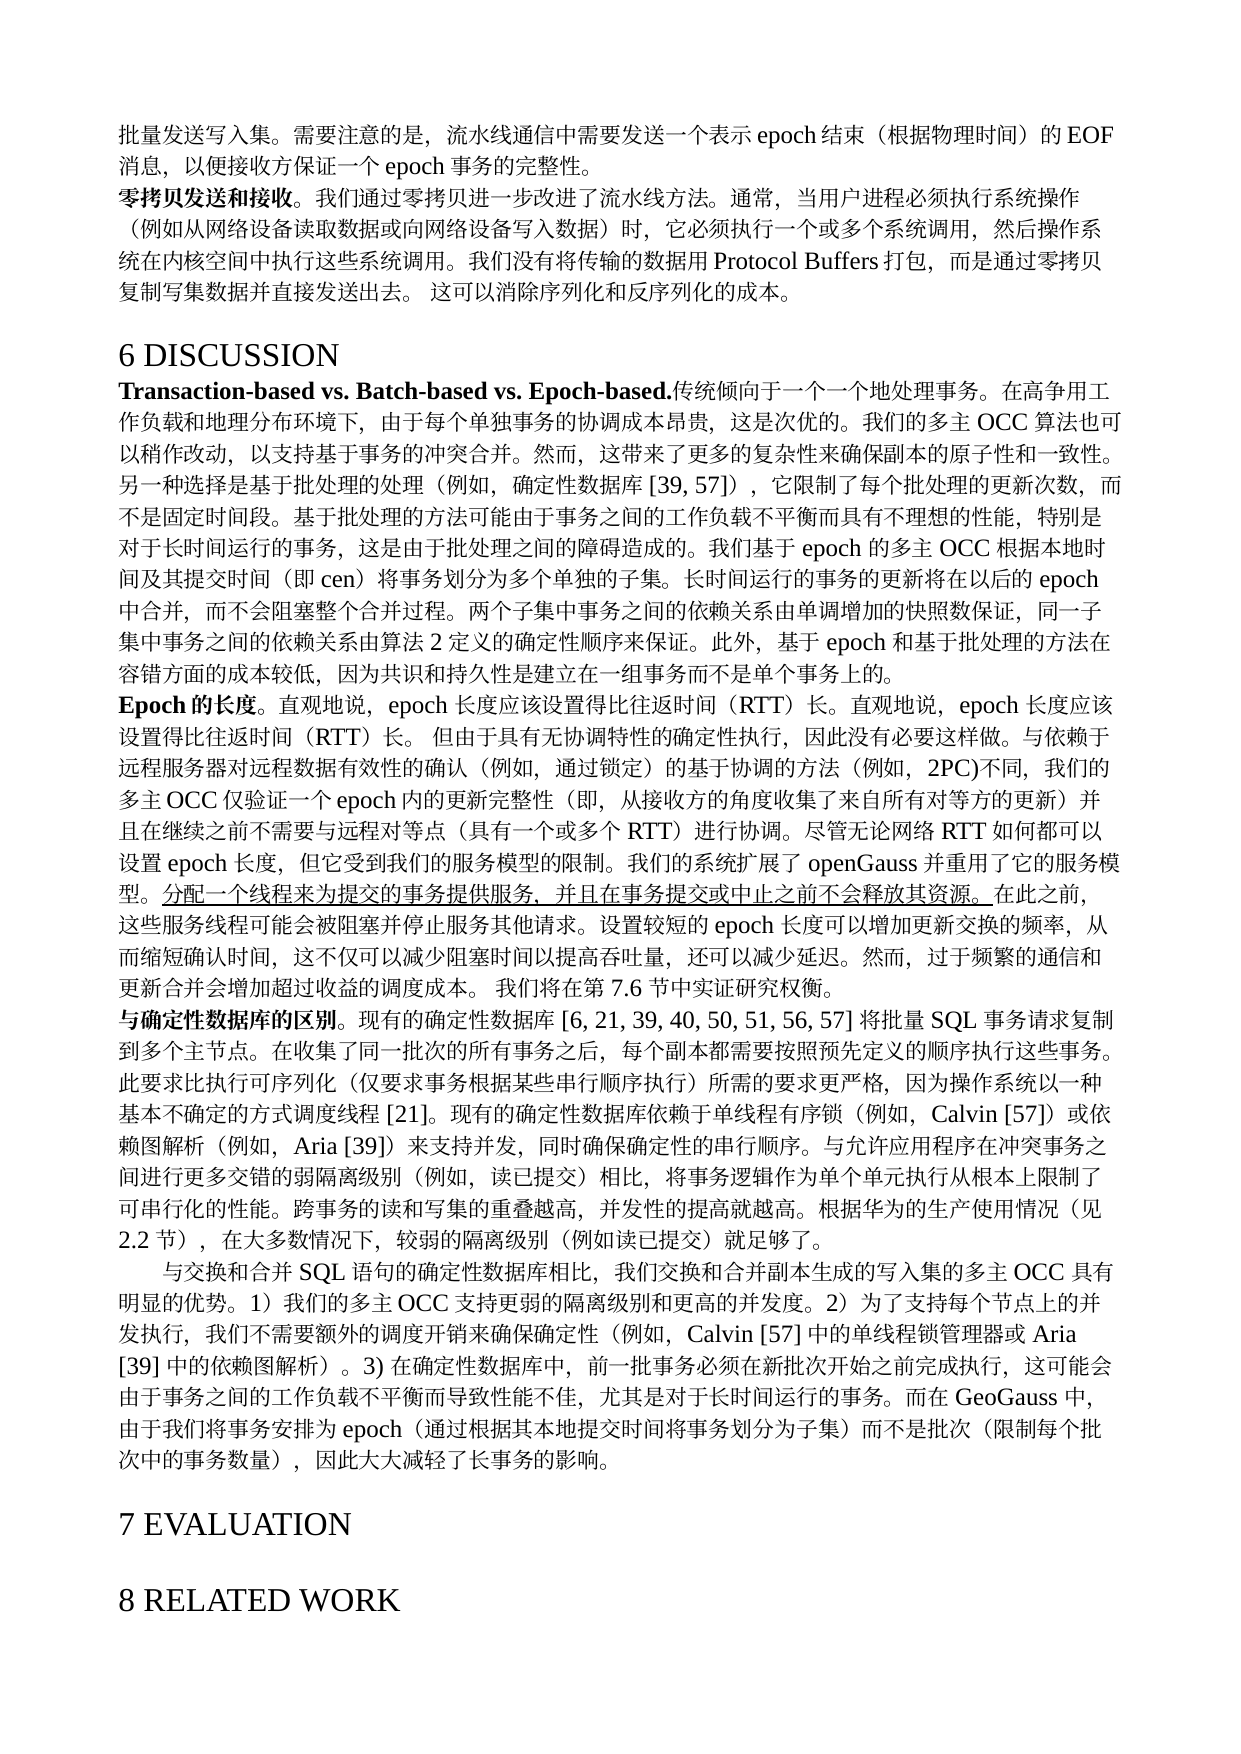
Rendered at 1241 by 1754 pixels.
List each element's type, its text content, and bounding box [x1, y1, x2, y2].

text 8 RELATED WORK [118, 1580, 1122, 1619]
text 与交换和合并 SQL 语句的确定性数据库相比，我们交换和合并副本生成的写入集的多主 OCC 具有明显的优势。1）我们的多主OCC支持更弱的隔离级别和更高的并发度。2）为了支持每个节点上的并发执行，我们不需要额外的调度开销来确保确定性（例如，Calvin [57] 中的单线程锁管理器或 Aria [39] 中的依赖图解析）。3) 在确定性数据库中，前一批事务必须在新批次开始之前完成执行，这可能会由于事务之间的工作负载不平衡而导致性能不佳，尤其是对于长时间运行的事务。而在 GeoGauss 中，由于我们将事务安排为 epoch（通过根据其本地提交时间将事务划分为子集）而不是批次（限制每个批次中的事务数量），因此大大减轻了长事务的影响。 [118, 1255, 1122, 1475]
text 零拷贝发送和接收。我们通过零拷贝进一步改进了流水线方法。通常，当用户进程必须执行系统操作（例如从网络设备读取数据或向网络设备写入数据）时，它必须执行一个或多个系统调用，然后操作系统在内核空间中执行这些系统调用。我们没有将传输的数据用Protocol Buffers打包，而是通过零拷贝复制写集数据并直接发送出去。 这可以消除序列化和反序列化的成本。 [118, 181, 1122, 307]
text 与确定性数据库的区别。现有的确定性数据库 [6, 21, 39, 40, 50, 51, 56, 57] 将批量 SQL 事务请求复制到多个主节点。在收集了同一批次的所有事务之后，每个副本都需要按照预先定义的顺序执行这些事务。此要求比执行可序列化（仅要求事务根据某些串行顺序执行）所需的要求更严格，因为操作系统以一种基本不确定的方式调度线程 [21]。现有的确定性数据库依赖于单线程有序锁（例如，Calvin [57]）或依赖图解析（例如，Aria [39]）来支持并发，同时确保确定性的串行顺序。与允许应用程序在冲突事务之间进行更多交错的弱隔离级别（例如，读已提交）相比，将事务逻辑作为单个单元执行从根本上限制了可串行化的性能。跨事务的读和写集的重叠越高，并发性的提高就越高。根据华为的生产使用情况（见 2.2 节），在大多数情况下，较弱的隔离级别（例如读已提交）就足够了。 [118, 1003, 1122, 1255]
text Epoch的长度。直观地说，epoch 长度应该设置得比往返时间（RTT）长。直观地说，epoch 长度应该设置得比往返时间（RTT）长。 但由于具有无协调特性的确定性执行，因此没有必要这样做。与依赖于远程服务器对远程数据有效性的确认（例如，通过锁定）的基于协调的方法（例如，2PC)不同，我们的多主OCC仅验证一个epoch内的更新完整性（即，从接收方的角度收集了来自所有对等方的更新）并且在继续之前不需要与远程对等点（具有一个或多个 RTT）进行协调。尽管无论网络 RTT 如何都可以设置 epoch 长度，但它受到我们的服务模型的限制。我们的系统扩展了 openGauss 并重用了它的服务模型。分配一个线程来为提交的事务提供服务，并且在事务提交或中止之前不会释放其资源。在此之前，这些服务线程可能会被阻塞并停止服务其他请求。设置较短的 epoch 长度可以增加更新交换的频率，从而缩短确认时间，这不仅可以减少阻塞时间以提高吞吐量，还可以减少延迟。然而，过于频繁的通信和更新合并会增加超过收益的调度成本。 我们将在第 7.6 节中实证研究权衡。 [118, 688, 1122, 1003]
text 批量发送写入集。需要注意的是，流水线通信中需要发送一个表示epoch结束（根据物理时间）的EOF消息，以便接收方保证一个epoch事务的完整性。 [118, 118, 1122, 181]
text 6 DISCUSSION [118, 336, 1122, 374]
text 7 EVALUATION [118, 1504, 1122, 1542]
text Transaction-based vs. Batch-based vs. Epoch-based.传统倾向于一个一个地处理事务。在高争用工作负载和地理分布环境下，由于每个单独事务的协调成本昂贵，这是次优的。我们的多主 OCC 算法也可以稍作改动，以支持基于事务的冲突合并。然而，这带来了更多的复杂性来确保副本的原子性和一致性。另一种选择是基于批处理的处理（例如，确定性数据库 [39, 57]），它限制了每个批处理的更新次数，而不是固定时间段。基于批处理的方法可能由于事务之间的工作负载不平衡而具有不理想的性能，特别是对于长时间运行的事务，这是由于批处理之间的障碍造成的。我们基于 epoch 的多主 OCC 根据本地时间及其提交时间（即 cen）将事务划分为多个单独的子集。长时间运行的事务的更新将在以后的 epoch 中合并，而不会阻塞整个合并过程。两个子集中事务之间的依赖关系由单调增加的快照数保证，同一子集中事务之间的依赖关系由算法 2 定义的确定性顺序来保证。此外，基于 epoch 和基于批处理的方法在容错方面的成本较低，因为共识和持久性是建立在一组事务而不是单个事务上的。 [118, 374, 1122, 688]
